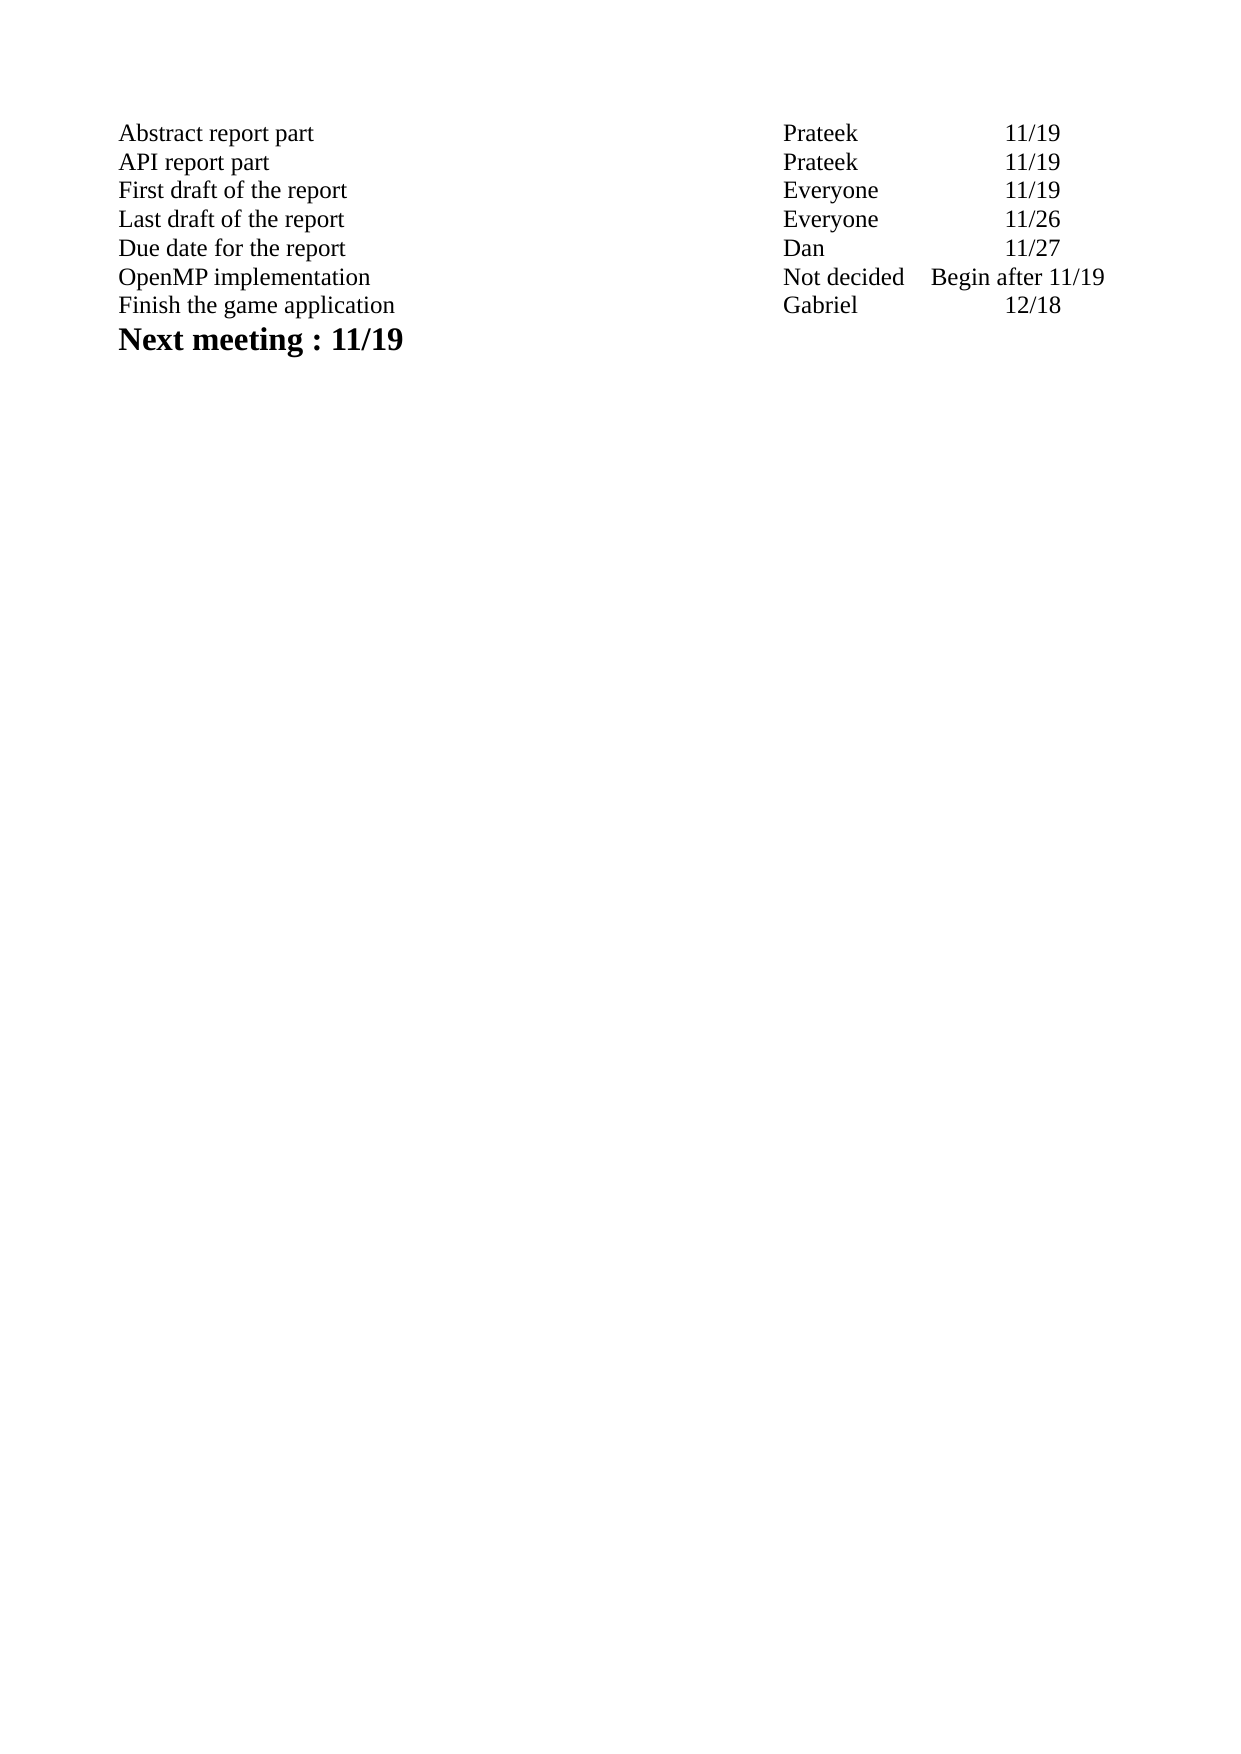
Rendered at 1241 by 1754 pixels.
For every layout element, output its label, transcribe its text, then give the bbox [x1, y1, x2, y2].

text First draft of the report Everyone 11/19 [118, 176, 1122, 204]
text API report part Prateek 11/19 [118, 147, 1122, 176]
subtitle Next meeting : 11/19 [118, 319, 1122, 357]
subtitle Finish the game application Gabriel 12/18 [118, 291, 1122, 319]
text Due date for the report Dan 11/27 [118, 233, 1122, 262]
text Abstract report part Prateek 11/19 [118, 118, 1122, 147]
text Last draft of the report Everyone 11/26 [118, 204, 1122, 233]
text OpenMP implementation Not decided Begin after 11/19 [118, 262, 1122, 291]
